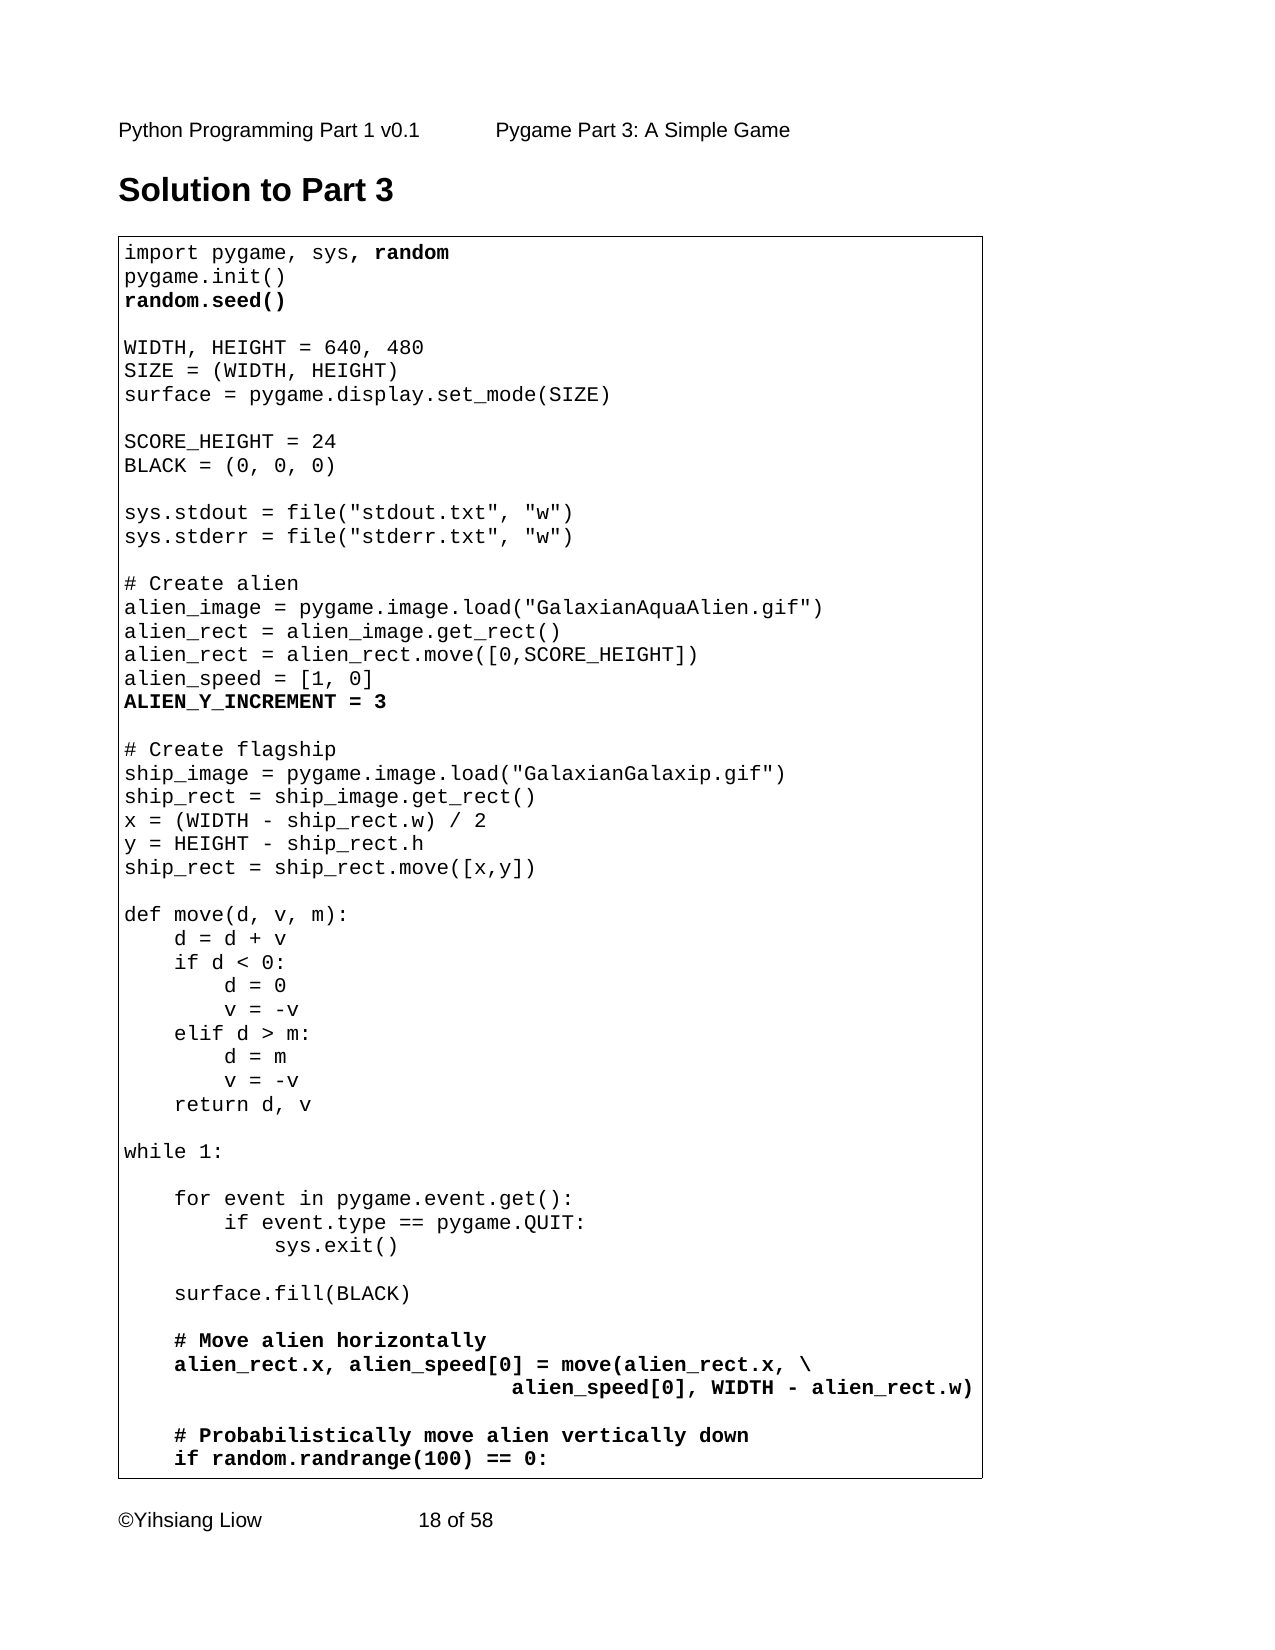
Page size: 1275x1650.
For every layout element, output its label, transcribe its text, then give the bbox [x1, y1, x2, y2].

table_header import pygame, sys, random pygame.init() random.seed() WIDTH, HEIGHT = 640, 480 SIZE = (WIDTH, HEIGHT) surface = pygame.display.set_mode(SIZE) SCORE_HEIGHT = 24 BLACK = (0, 0, 0) sys.stdout = file("stdout.txt", "w") sys.stderr = file("stderr.txt", "w") # Create alien alien_image = pygame.image.load("GalaxianAquaAlien.gif") alien_rect = alien_image.get_rect() alien_rect = alien_rect.move([0,SCORE_HEIGHT]) alien_speed = [1, 0] ALIEN_Y_INCREMENT = 3 # Create flagship ship_image = pygame.image.load("GalaxianGalaxip.gif") ship_rect = ship_image.get_rect() x = (WIDTH - ship_rect.w) / 2 y = HEIGHT - ship_rect.h ship_rect = ship_rect.move([x,y]) def move(d, v, m): d = d + v if d < 0: d = 0 v = -v elif d > m: d = m v = -v return d, v while 1: for event in pygame.event.get(): if event.type == pygame.QUIT: sys.exit() surface.fill(BLACK) # Move alien horizontally alien_rect.x, alien_speed[0] = move(alien_rect.x, \ alien_speed[0], WIDTH - alien_rect.w) # Probabilistically move alien vertically down if random.randrange(100) == 0: [119, 237, 982, 1478]
text Solution to Part 3 [118, 171, 793, 208]
